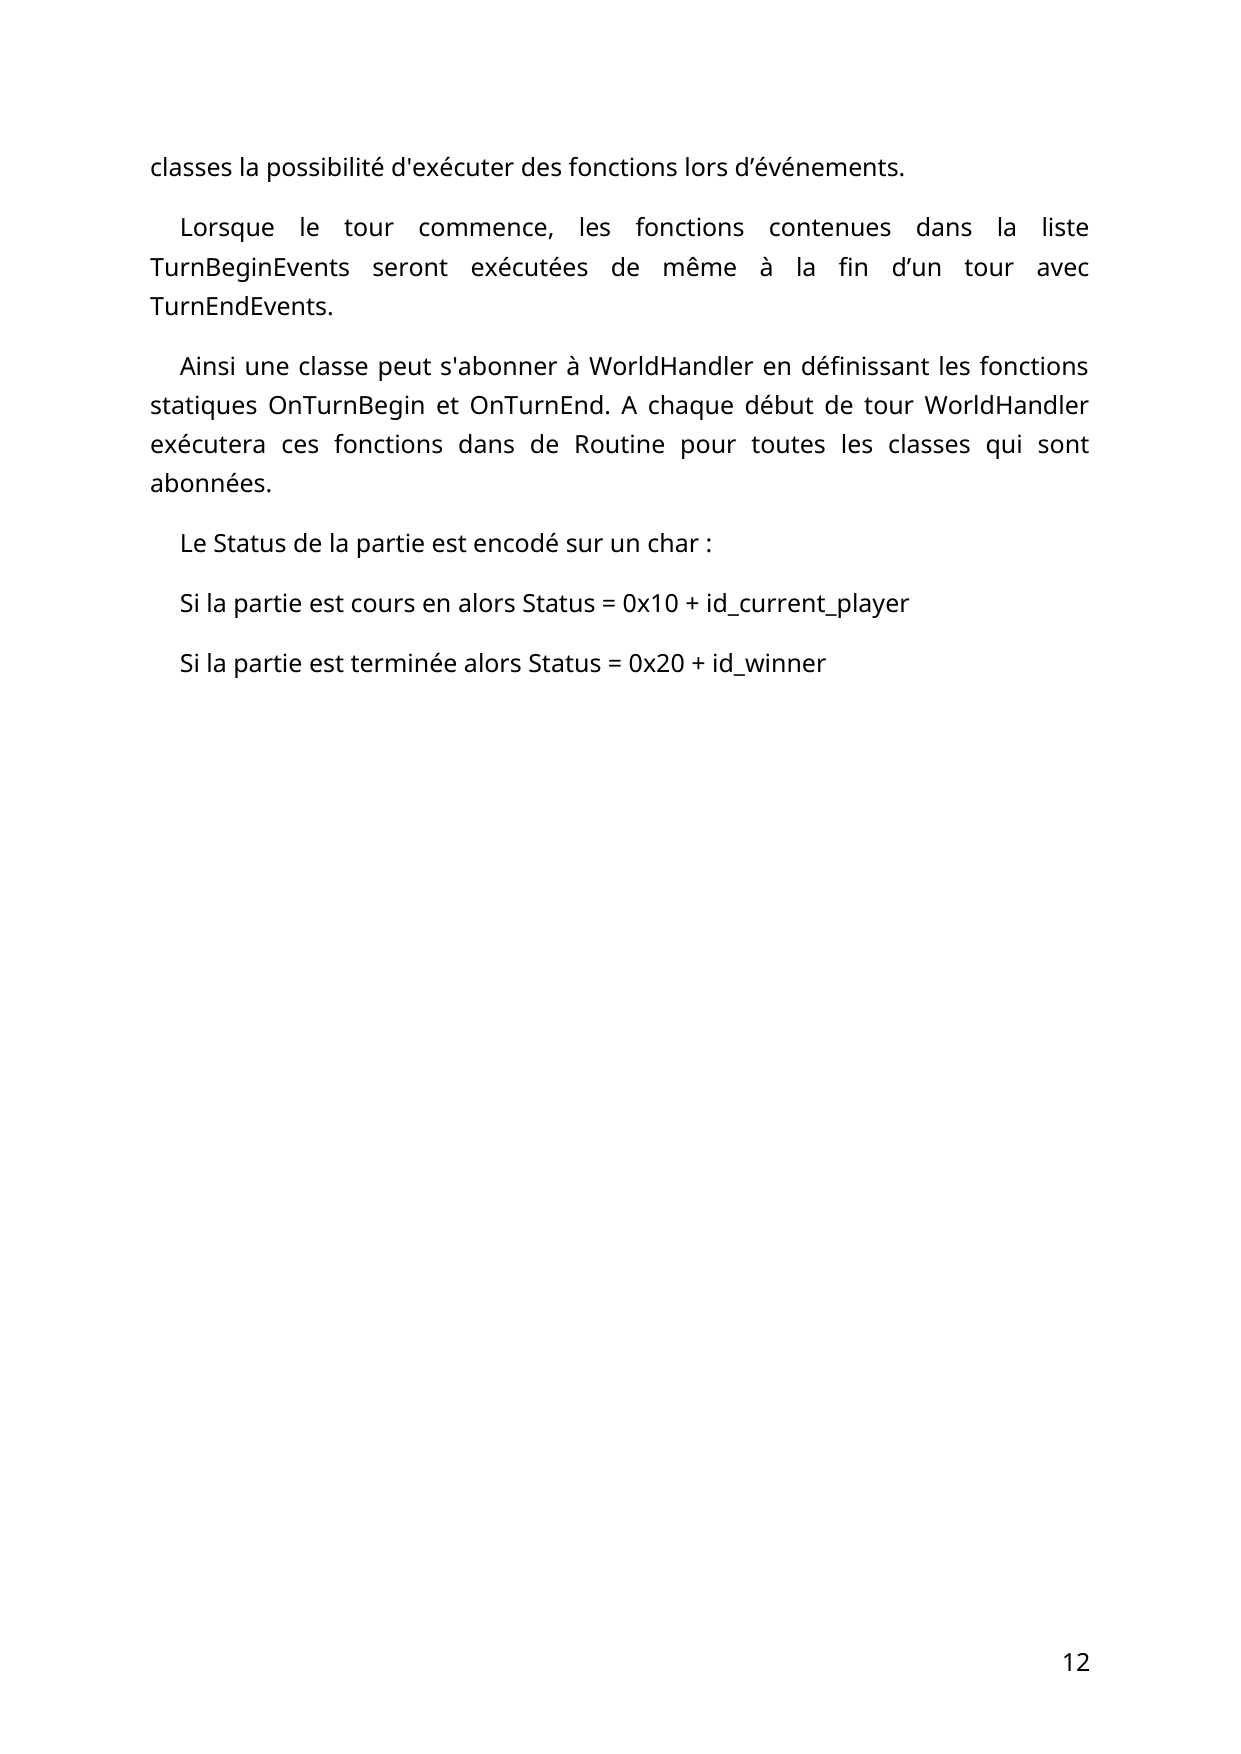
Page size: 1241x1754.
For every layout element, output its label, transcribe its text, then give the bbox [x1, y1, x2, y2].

text Si la partie est terminée alors Status = 0x20 + id_winner [150, 646, 1090, 680]
text Lorsque le tour commence, les fonctions contenues dans la liste TurnBeginEvents seront exécutées de même à la fin d’un tour avec TurnEndEvents. [150, 210, 1090, 322]
text Si la partie est cours en alors Status = 0x10 + id_current_player [150, 586, 1090, 620]
text classes la possibilité d'exécuter des fonctions lors d’événements. [150, 150, 1090, 184]
text Le Status de la partie est encodé sur un char : [150, 526, 1090, 560]
text Ainsi une classe peut s'abonner à WorldHandler en définissant les fonctions statiques OnTurnBegin et OnTurnEnd. A chaque début de tour WorldHandler exécutera ces fonctions dans de Routine pour toutes les classes qui sont abonnées. [150, 348, 1090, 500]
